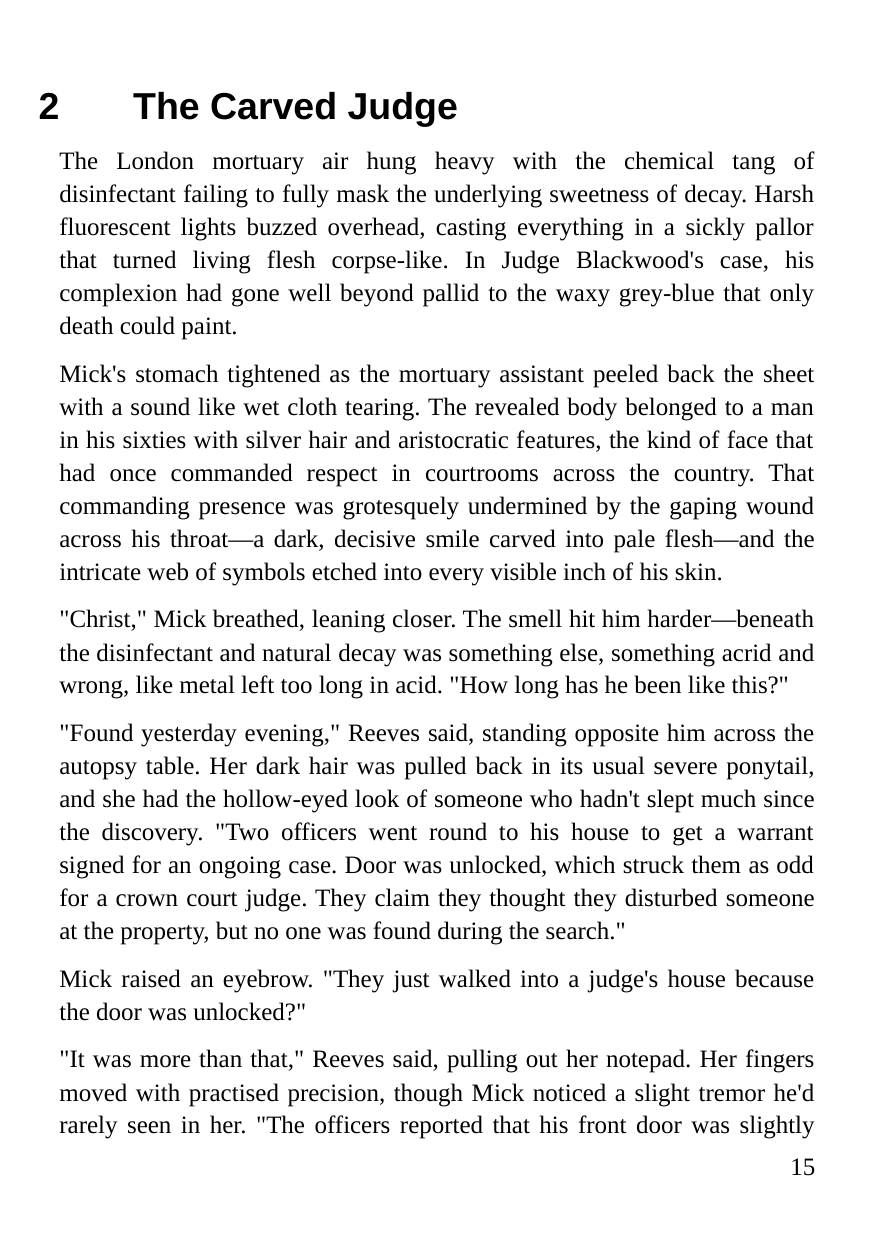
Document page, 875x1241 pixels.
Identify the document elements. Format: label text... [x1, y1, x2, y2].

text "Found yesterday evening," Reeves said, standing opposite him across the autopsy table. Her dark hair was pulled back in its usual severe ponytail, and she had the hollow-eyed look of someone who hadn't slept much since the discovery. "Two officers went round to his house to get a warrant signed for an ongoing case. Door was unlocked, which struck them as odd for a crown court judge. They claim they thought they disturbed someone at the property, but no one was found during the search." [59, 718, 815, 945]
text "It was more than that," Reeves said, pulling out her notepad. Her fingers moved with practised precision, though Mick noticed a slight tremor he'd rarely seen in her. "The officers reported that his front door was slightly [59, 1044, 815, 1139]
subtitle The Carved Judge [59, 84, 815, 127]
text "Christ," Mick breathed, leaning closer. The smell hit him harder—beneath the disinfectant and natural decay was something else, something acrid and wrong, like metal left too long in acid. "How long has he been like this?" [59, 604, 815, 699]
text The London mortuary air hung heavy with the chemical tang of disinfectant failing to fully mask the underlying sweetness of decay. Harsh fluorescent lights buzzed overhead, casting everything in a sickly pallor that turned living flesh corpse-like. In Judge Blackwood's case, his complexion had gone well beyond pallid to the waxy grey-blue that only death could paint. [59, 146, 815, 340]
text Mick raised an eyebrow. "They just walked into a judge's house because the door was unlocked?" [59, 964, 815, 1026]
text Mick's stomach tightened as the mortuary assistant peeled back the sheet with a sound like wet cloth tearing. The revealed body belonged to a man in his sixties with silver hair and aristocratic features, the kind of face that had once commanded respect in courtrooms across the country. That commanding presence was grotesquely undermined by the gaping wound across his throat—a dark, decisive smile carved into pale flesh—and the intricate web of symbols etched into every visible inch of his skin. [59, 359, 815, 586]
